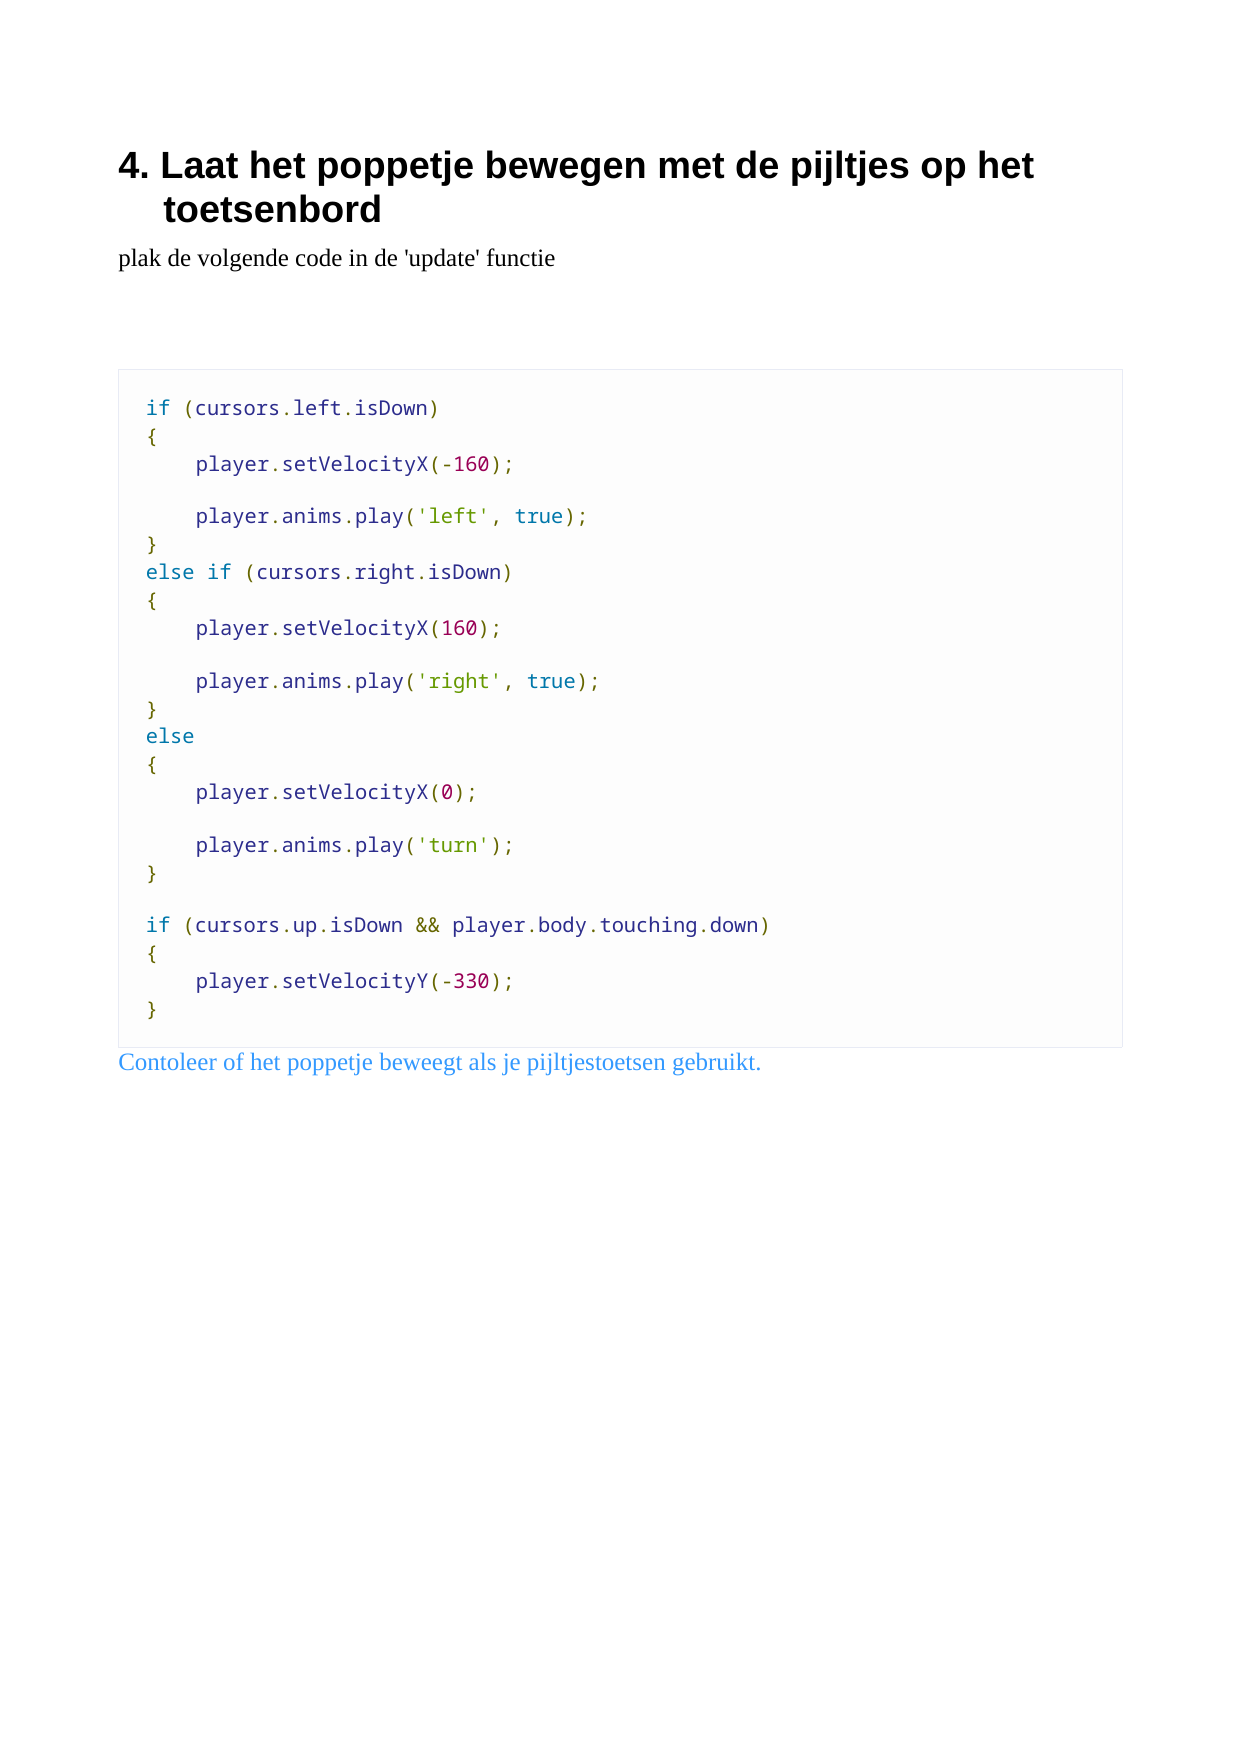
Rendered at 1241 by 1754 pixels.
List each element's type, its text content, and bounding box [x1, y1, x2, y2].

text player.anims.play('turn'); [119, 806, 1122, 834]
text Contoleer of het poppetje beweegt als je pijltjestoetsen gebruikt. [118, 1048, 1122, 1076]
text else if (cursors.right.isDown) [119, 533, 1122, 561]
text player.setVelocityY(-330); [119, 942, 1122, 970]
text player.anims.play('left', true); [119, 477, 1122, 505]
text player.setVelocityX(-160); [119, 424, 1122, 453]
text } [119, 505, 1122, 533]
text { [119, 725, 1122, 753]
text player.setVelocityX(0); [119, 753, 1122, 781]
text { [119, 914, 1122, 942]
text } [119, 970, 1122, 1047]
text } [119, 834, 1122, 862]
subtitle 4. Laat het poppetje bewegen met de pijltjes op het toetsenbord [118, 143, 1122, 230]
text else [119, 697, 1122, 725]
text } [119, 669, 1122, 697]
text player.setVelocityX(160); [119, 589, 1122, 617]
text if (cursors.up.isDown && player.body.touching.down) [119, 886, 1122, 914]
text plak de volgende code in de 'update' functie [118, 243, 1122, 272]
text player.anims.play('right', true); [119, 641, 1122, 669]
text { [119, 561, 1122, 589]
text { [119, 397, 1122, 424]
text if (cursors.left.isDown) [119, 370, 1122, 397]
